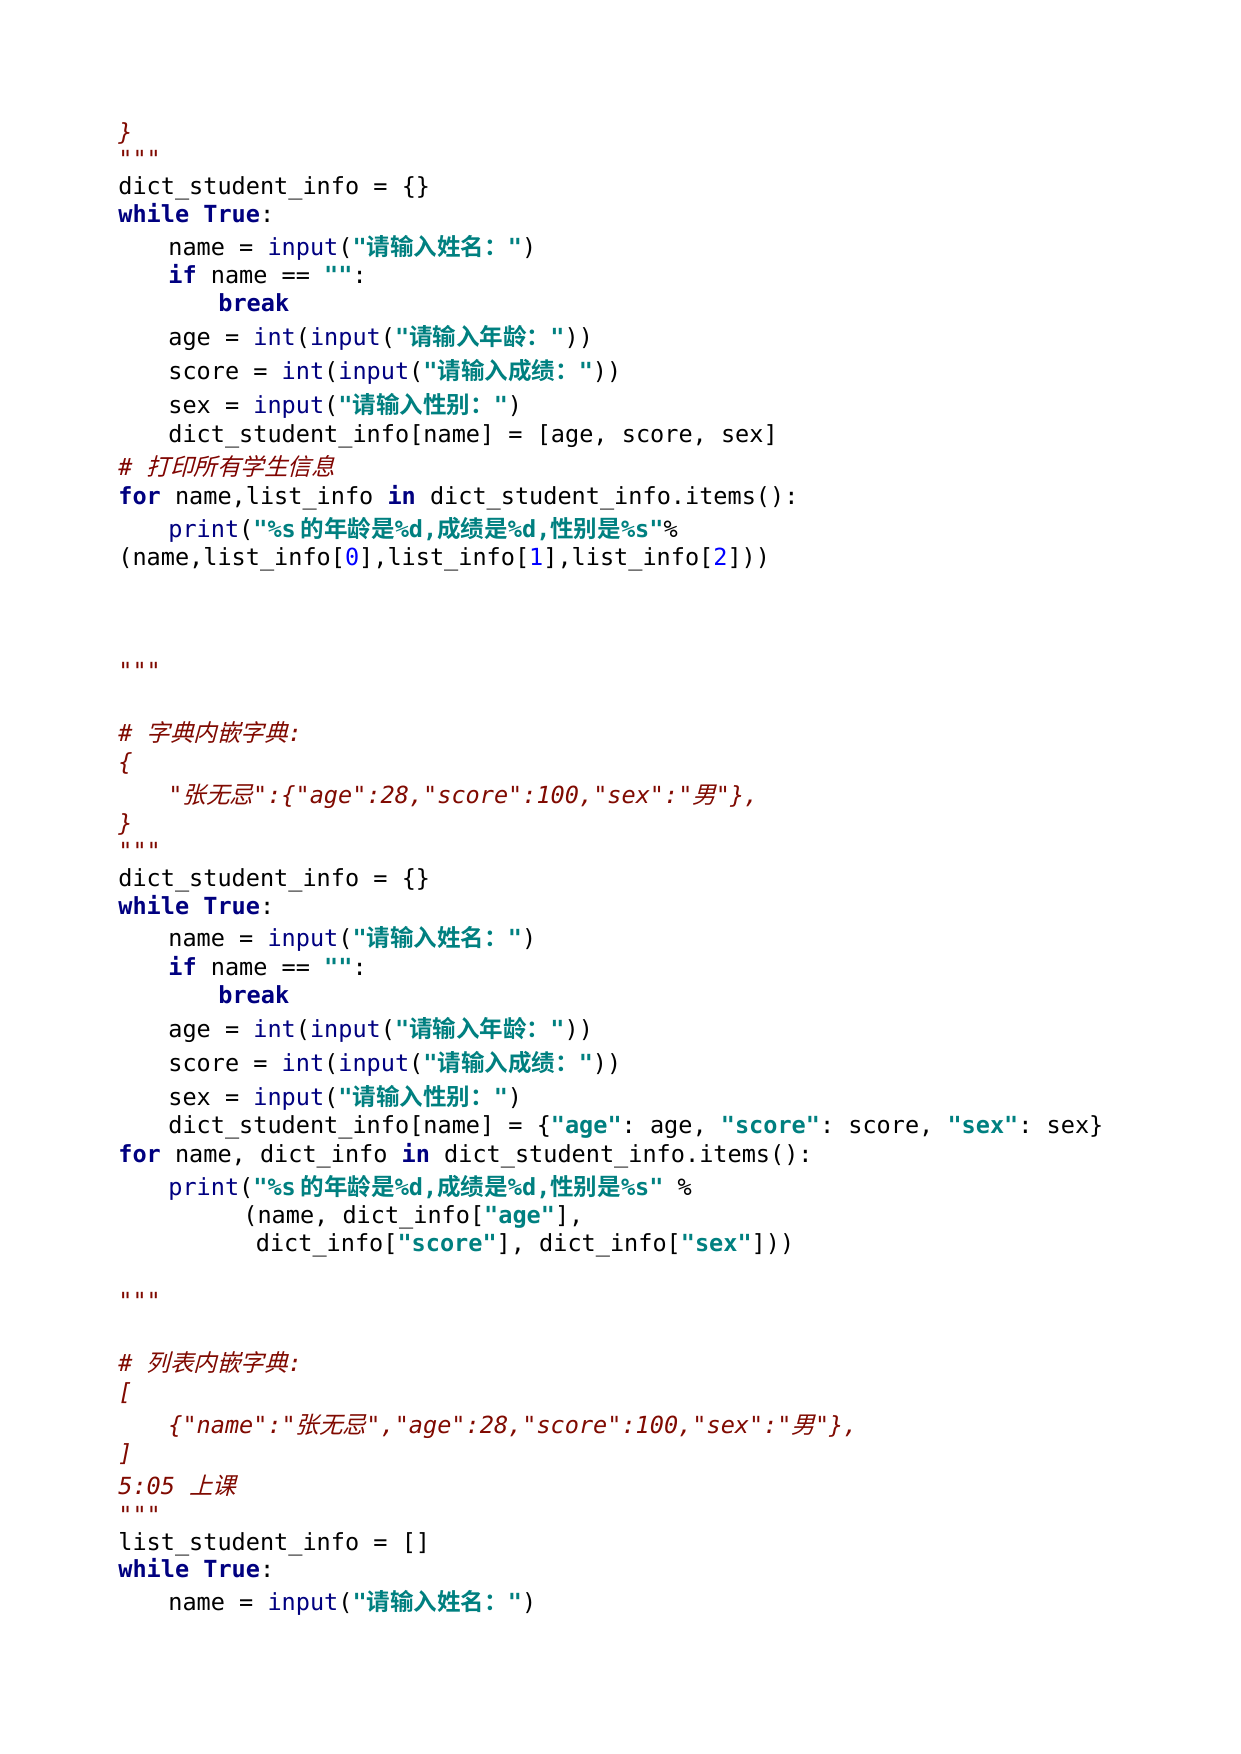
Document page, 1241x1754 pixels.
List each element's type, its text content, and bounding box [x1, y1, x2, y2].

text print("%s的年龄是%d,成绩是%d,性别是%s" % [118, 1168, 1122, 1202]
text age = int(input("请输入年龄：")) [118, 318, 1122, 352]
text age = int(input("请输入年龄：")) [118, 1010, 1122, 1044]
text list_student_info = [] [118, 1529, 1122, 1556]
text # 列表内嵌字典: [118, 1344, 1122, 1378]
text sex = input("请输入性别：") [118, 386, 1122, 420]
text break [118, 982, 1122, 1010]
text for name, dict_info in dict_student_info.items(): [118, 1140, 1122, 1168]
text while True: [118, 892, 1122, 919]
text break [118, 290, 1122, 318]
text name = input("请输入姓名：") [118, 228, 1122, 262]
text # 打印所有学生信息 [118, 448, 1122, 482]
text score = int(input("请输入成绩：")) [118, 352, 1122, 386]
text { [118, 748, 1122, 776]
text """ [118, 1501, 1122, 1529]
text for name,list_info in dict_student_info.items(): [118, 482, 1122, 510]
text {"name":"张无忌","age":28,"score":100,"sex":"男"}, [118, 1406, 1122, 1440]
text dict_student_info[name] = [age, score, sex] [118, 420, 1122, 448]
text 5:05 上课 [118, 1467, 1122, 1501]
text ] [118, 1440, 1122, 1467]
text dict_info["score"], dict_info["sex"])) [118, 1230, 1122, 1258]
text dict_student_info = {} [118, 173, 1122, 200]
text score = int(input("请输入成绩：")) [118, 1044, 1122, 1078]
text """ [118, 837, 1122, 865]
text [ [118, 1378, 1122, 1406]
text } [118, 810, 1122, 837]
text if name == "": [118, 954, 1122, 982]
text dict_student_info[name] = {"age": age, "score": score, "sex": sex} [118, 1112, 1122, 1140]
text if name == "": [118, 262, 1122, 290]
text dict_student_info = {} [118, 865, 1122, 892]
text """ [118, 146, 1122, 173]
text """ [118, 658, 1122, 685]
text print("%s的年龄是%d,成绩是%d,性别是%s"%(name,list_info[0],list_info[1],list_info[2])) [118, 510, 1122, 571]
text (name, dict_info["age"], [118, 1202, 1122, 1230]
text while True: [118, 1556, 1122, 1583]
text name = input("请输入姓名：") [118, 1583, 1122, 1617]
text """ [118, 1287, 1122, 1315]
text "张无忌":{"age":28,"score":100,"sex":"男"}, [118, 776, 1122, 810]
text # 字典内嵌字典: [118, 714, 1122, 748]
text name = input("请输入姓名：") [118, 919, 1122, 954]
text while True: [118, 200, 1122, 228]
text sex = input("请输入性别：") [118, 1078, 1122, 1112]
text } [118, 118, 1122, 146]
